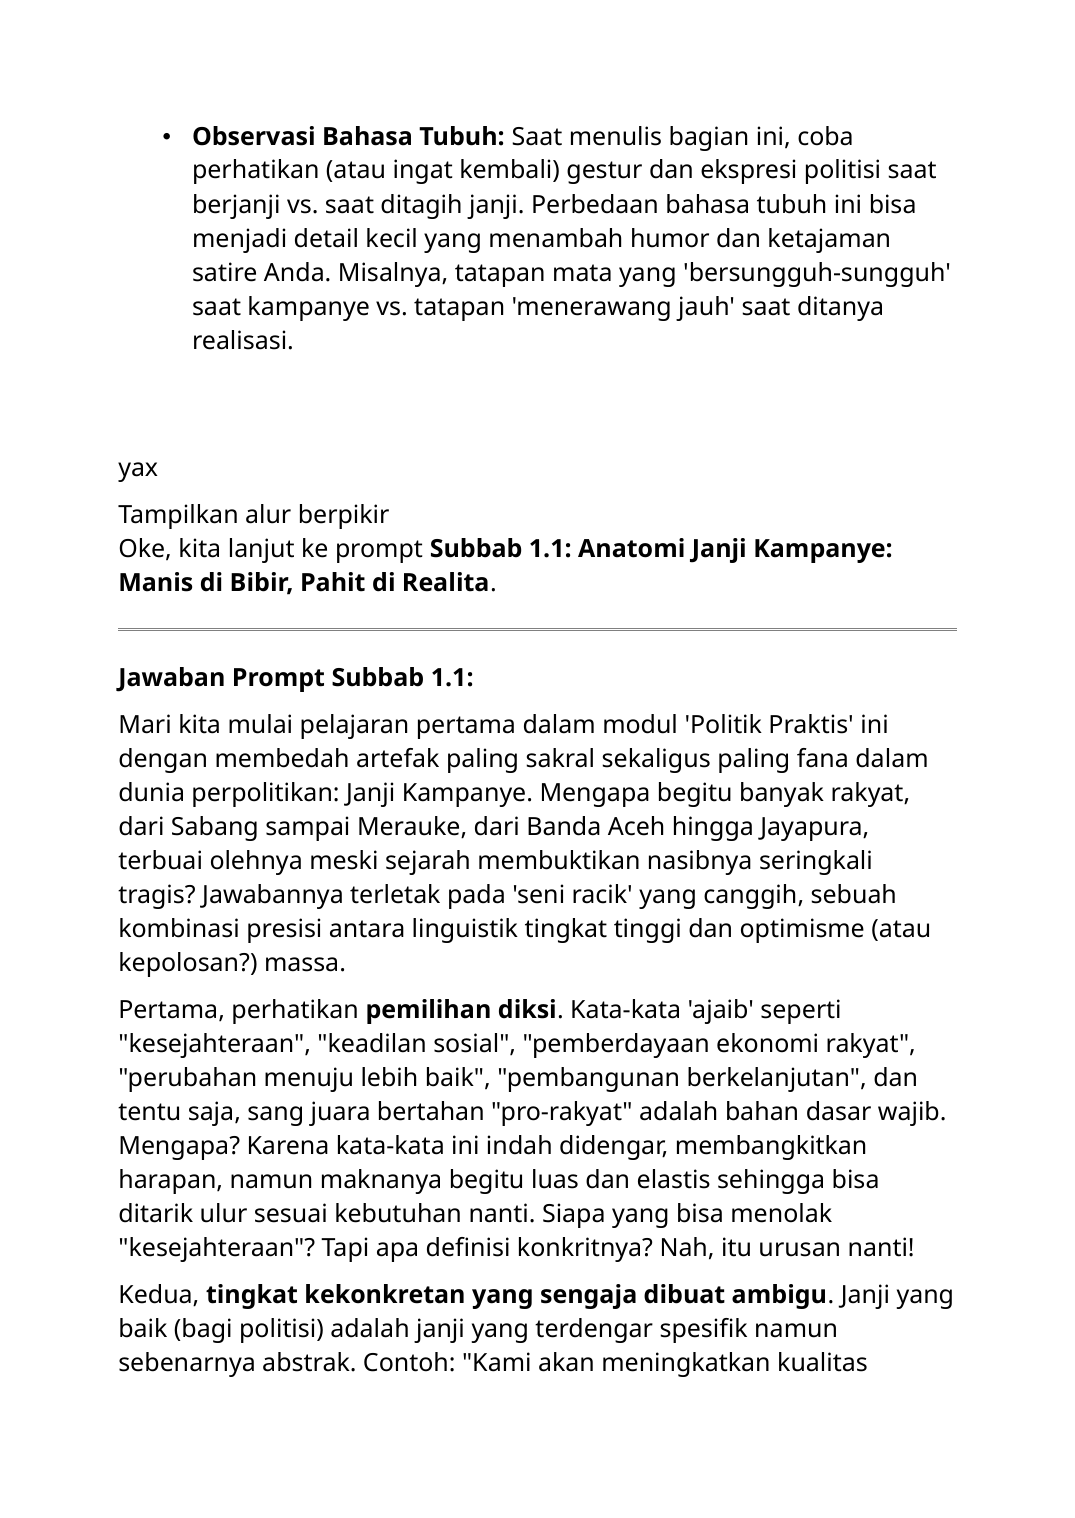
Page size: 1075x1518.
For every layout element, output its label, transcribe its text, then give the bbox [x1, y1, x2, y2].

text Jawaban Prompt Subbab 1.1: [118, 660, 957, 694]
list Observasi Bahasa Tubuh: Saat menulis bagian ini, coba perhatikan (atau ingat kembali) gestur dan ekspresi politisi saat berjanji vs. saat ditagih janji. Perbedaan bahasa tubuh ini bisa menjadi detail kecil yang menambah humor dan ketajaman satire Anda. Misalnya, tatapan mata yang 'bersungguh-sungguh' saat kampanye vs. tatapan 'menerawang jauh' saat ditanya realisasi. [162, 118, 957, 357]
text yax [118, 450, 957, 484]
text Kedua, tingkat kekonkretan yang sengaja dibuat ambigu. Janji yang baik (bagi politisi) adalah janji yang terdengar spesifik namun sebenarnya abstrak. Contoh: "Kami akan meningkatkan kualitas [118, 1276, 957, 1378]
text Mari kita mulai pelajaran pertama dalam modul 'Politik Praktis' ini dengan membedah artefak paling sakral sekaligus paling fana dalam dunia perpolitikan: Janji Kampanye. Mengapa begitu banyak rakyat, dari Sabang sampai Merauke, dari Banda Aceh hingga Jayapura, terbuai olehnya meski sejarah membuktikan nasibnya seringkali tragis? Jawabannya terletak pada 'seni racik' yang canggih, sebuah kombinasi presisi antara linguistik tingkat tinggi dan optimisme (atau kepolosan?) massa. [118, 706, 957, 979]
text Tampilkan alur berpikir [118, 496, 957, 530]
text Oke, kita lanjut ke prompt Subbab 1.1: Anatomi Janji Kampanye: Manis di Bibir, Pahit di Realita. [118, 530, 957, 598]
text Pertama, perhatikan pemilihan diksi. Kata-kata 'ajaib' seperti "kesejahteraan", "keadilan sosial", "pemberdayaan ekonomi rakyat", "perubahan menuju lebih baik", "pembangunan berkelanjutan", dan tentu saja, sang juara bertahan "pro-rakyat" adalah bahan dasar wajib. Mengapa? Karena kata-kata ini indah didengar, membangkitkan harapan, namun maknanya begitu luas dan elastis sehingga bisa ditarik ulur sesuai kebutuhan nanti. Siapa yang bisa menolak "kesejahteraan"? Tapi apa definisi konkritnya? Nah, itu urusan nanti! [118, 991, 957, 1264]
